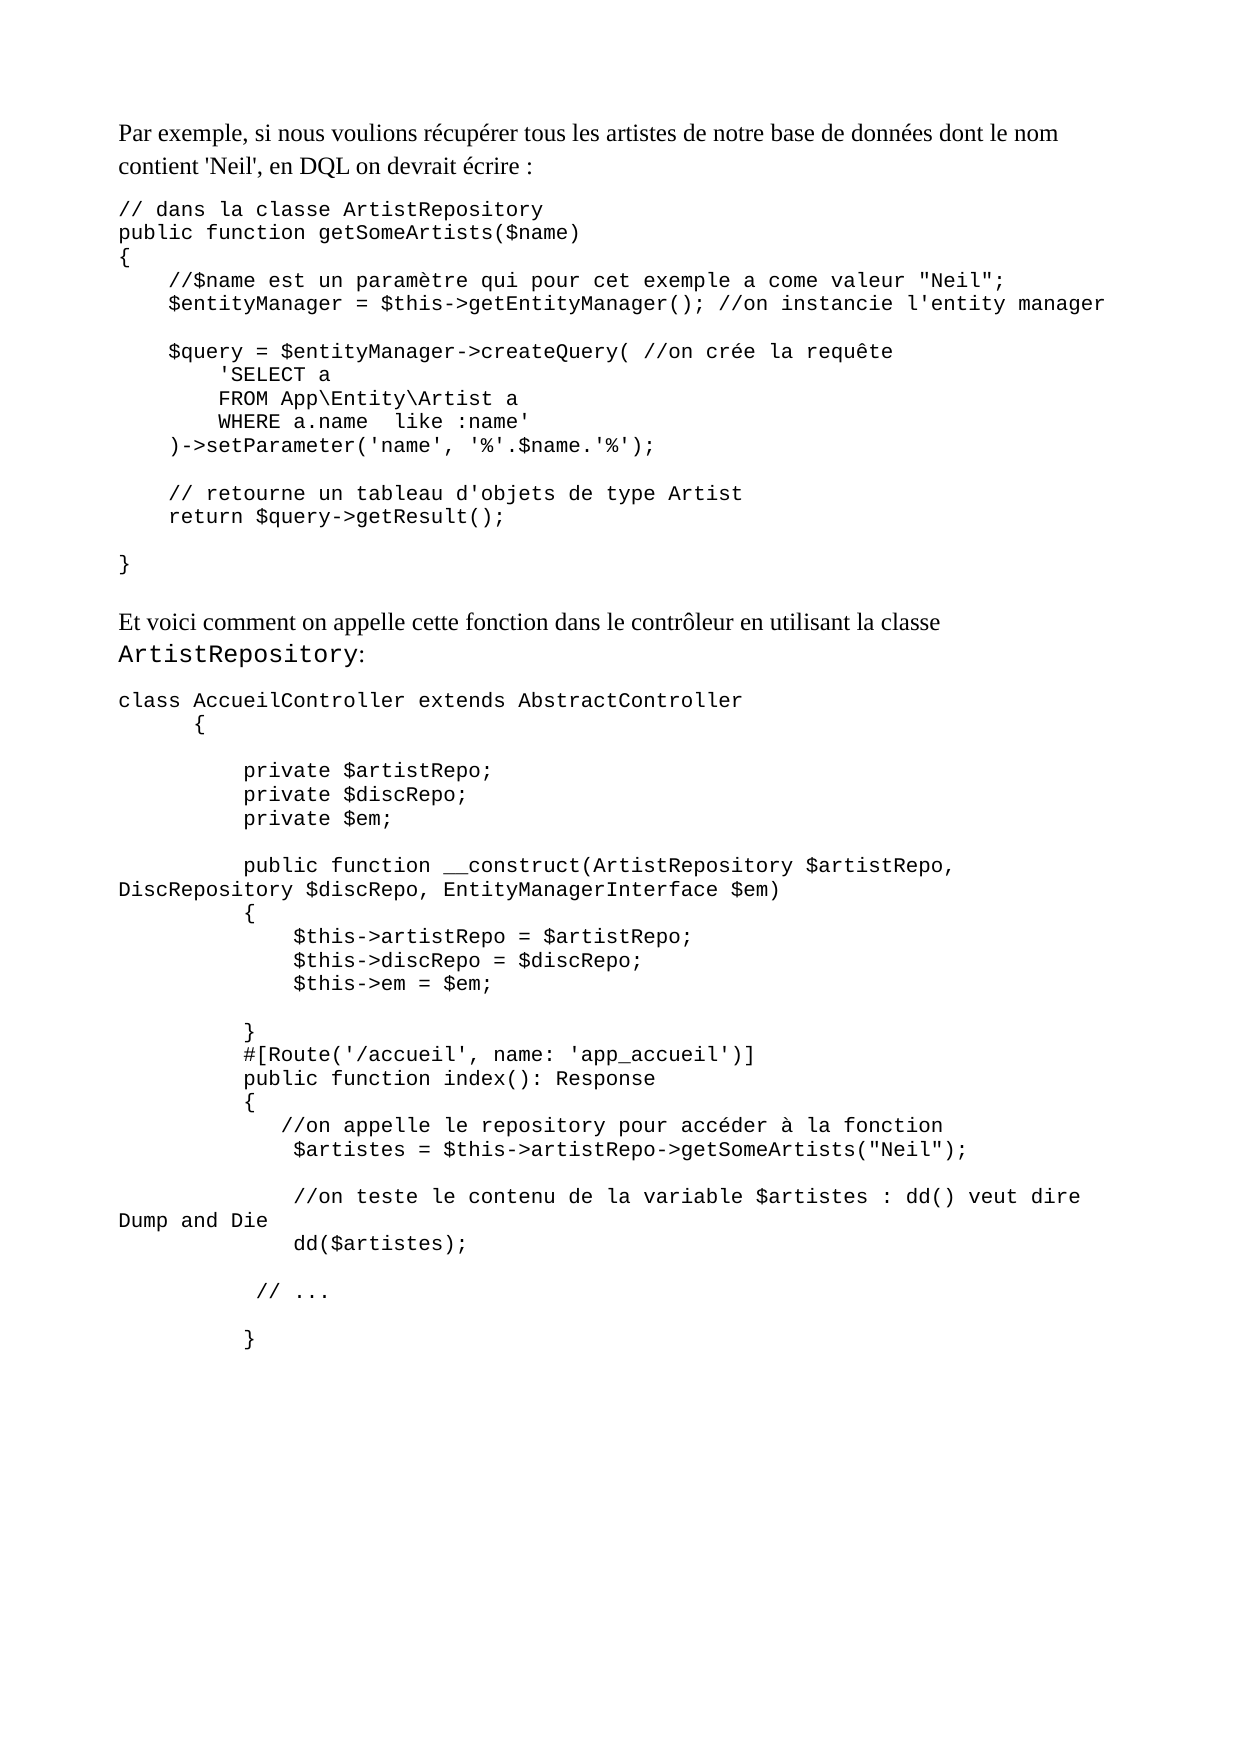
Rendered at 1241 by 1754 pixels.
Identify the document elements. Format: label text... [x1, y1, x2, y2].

text //on appelle le repository pour accéder à la fonction [118, 1115, 1122, 1139]
text $query = $entityManager->createQuery( //on crée la requête [118, 341, 1122, 364]
text WHERE a.name like :name' [118, 412, 1122, 435]
text } [118, 553, 1122, 577]
text public function __construct(ArtistRepository $artistRepo, DiscRepository $discRepo, EntityManagerInterface $em) [118, 855, 1122, 902]
text //$name est un paramètre qui pour cet exemple a come valeur "Neil"; [118, 270, 1122, 293]
text $entityManager = $this->getEntityManager(); //on instancie l'entity manager [118, 293, 1122, 317]
text FROM App\Entity\Artist a [118, 388, 1122, 412]
text // ... [118, 1281, 1122, 1304]
text private $discRepo; [118, 784, 1122, 808]
text #[Route('/accueil', name: 'app_accueil')] [118, 1044, 1122, 1068]
text // retourne un tableau d'objets de type Artist [118, 482, 1122, 506]
text { [118, 902, 1122, 926]
text //on teste le contenu de la variable $artistes : dd() veut dire Dump and Die [118, 1186, 1122, 1233]
text $artistes = $this->artistRepo->getSomeArtists("Neil"); [118, 1139, 1122, 1162]
text )->setParameter('name', '%'.$name.'%'); [118, 435, 1122, 459]
text public function index(): Response [118, 1068, 1122, 1092]
text { [118, 713, 1122, 737]
text $this->em = $em; [118, 973, 1122, 997]
text 'SELECT a [118, 364, 1122, 388]
text $this->discRepo = $discRepo; [118, 950, 1122, 973]
text Par exemple, si nous voulions récupérer tous les artistes de notre base de données dont le nom contient 'Neil', en DQL on devrait écrire : [118, 118, 1122, 180]
text private $artistRepo; [118, 761, 1122, 784]
text private $em; [118, 808, 1122, 831]
text $this->artistRepo = $artistRepo; [118, 926, 1122, 950]
text class AccueilController extends AbstractController [118, 689, 1122, 713]
text // dans la classe ArtistRepository [118, 199, 1122, 222]
text dd($artistes); [118, 1233, 1122, 1257]
text } [118, 1021, 1122, 1044]
text Et voici comment on appelle cette fonction dans le contrôleur en utilisant la classe ArtistRepository: [118, 607, 1122, 670]
text { [118, 246, 1122, 270]
text } [118, 1328, 1122, 1352]
text return $query->getResult(); [118, 506, 1122, 530]
text public function getSomeArtists($name) [118, 222, 1122, 246]
text { [118, 1092, 1122, 1115]
